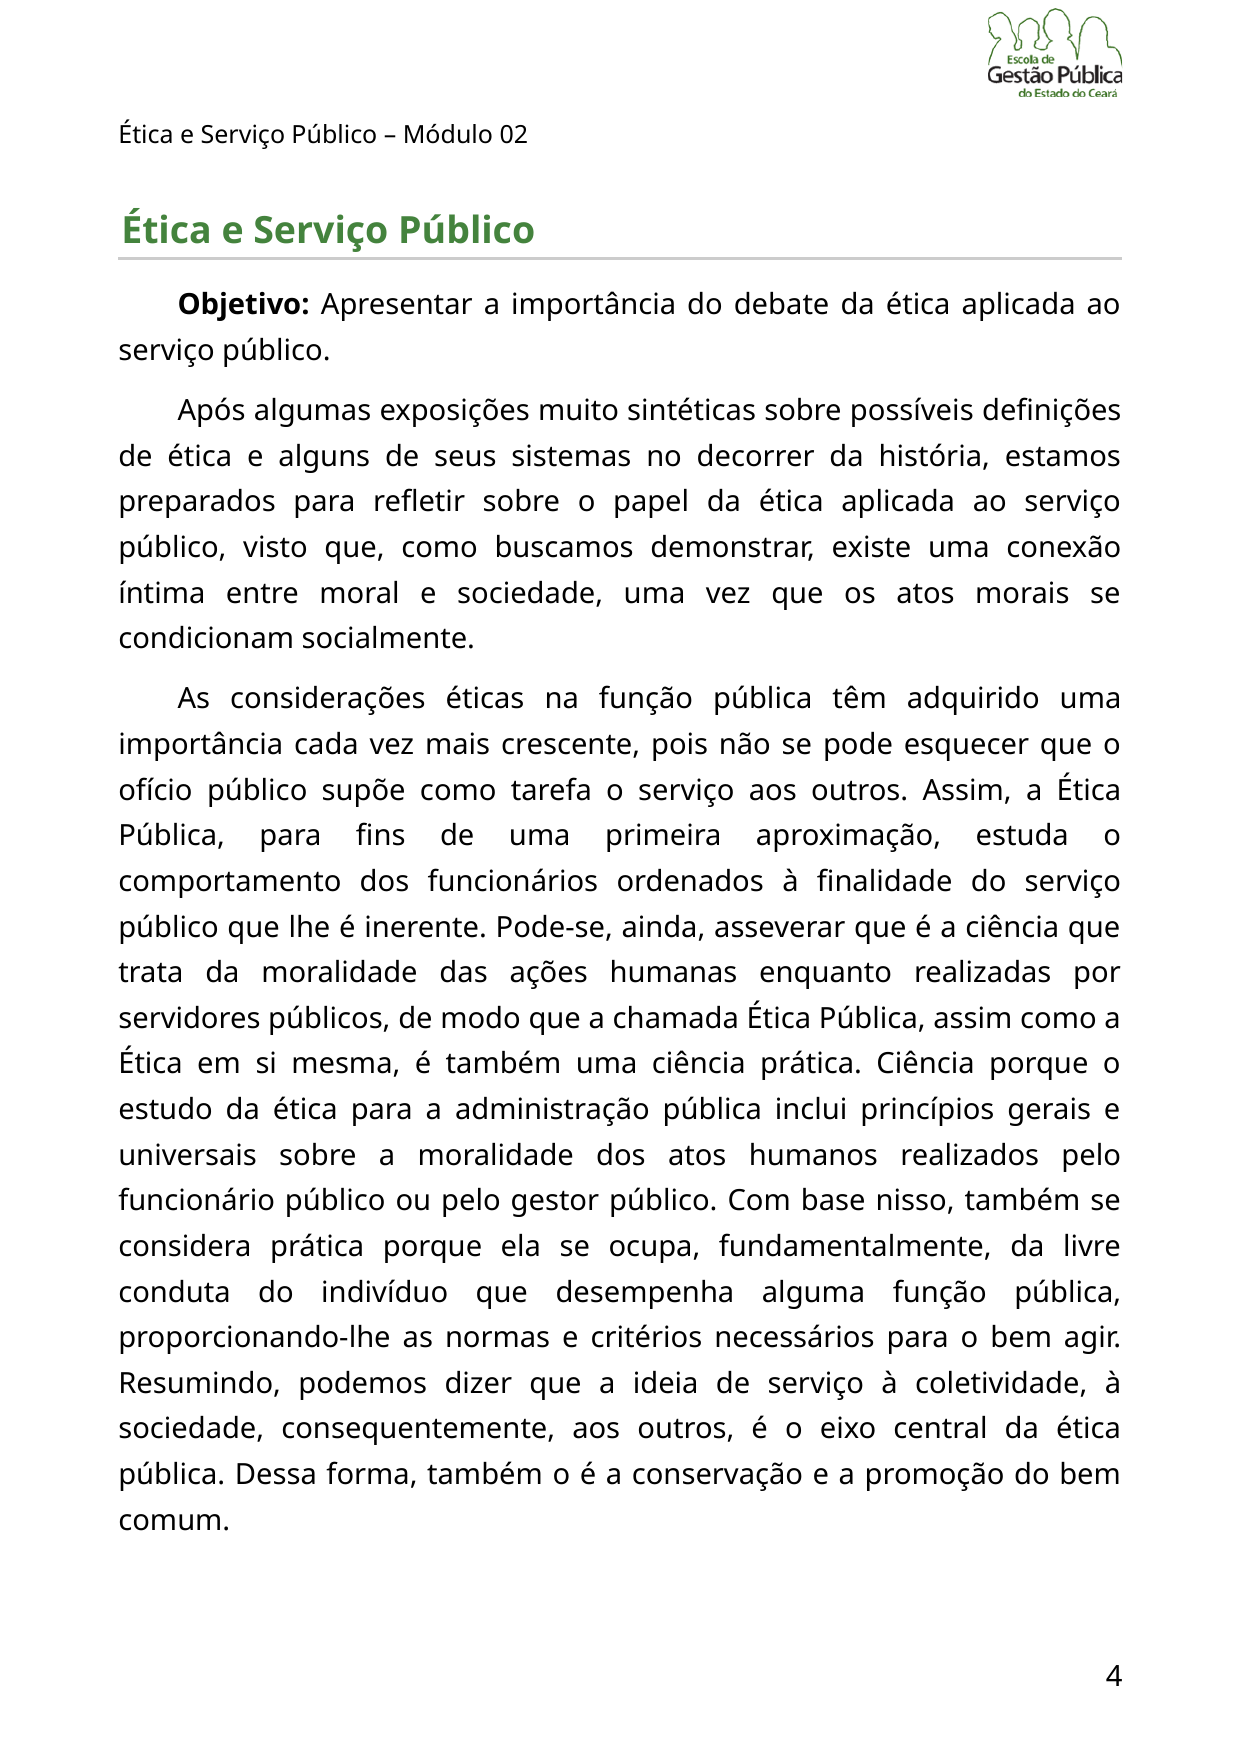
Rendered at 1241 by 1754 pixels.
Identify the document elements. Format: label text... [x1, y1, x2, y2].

subtitle Ética e Serviço Público [118, 200, 1122, 257]
text As considerações éticas na função pública têm adquirido uma importância cada vez mais crescente, pois não se pode esquecer que o ofício público supõe como tarefa o serviço aos outros. Assim, a Ética Pública, para fins de uma primeira aproximação, estuda o comportamento dos funcionários ordenados à finalidade do serviço público que lhe é inerente. Pode-se, ainda, asseverar que é a ciência que trata da moralidade das ações humanas enquanto realizadas por servidores públicos, de modo que a chamada Ética Pública, assim como a Ética em si mesma, é também uma ciência prática. Ciência porque o estudo da ética para a administração pública inclui princípios gerais e universais sobre a moralidade dos atos humanos realizados pelo funcionário público ou pelo gestor público. Com base nisso, também se considera prática porque ela se ocupa, fundamentalmente, da livre conduta do indivíduo que desempenha alguma função pública, proporcionando-lhe as normas e critérios necessários para o bem agir. Resumindo, podemos dizer que a ideia de serviço à coletividade, à sociedade, consequentemente, aos outros, é o eixo central da ética pública. Dessa forma, também o é a conservação e a promoção do bem comum. [118, 678, 1122, 1539]
text Após algumas exposições muito sintéticas sobre possíveis definições de ética e alguns de seus sistemas no decorrer da história, estamos preparados para refletir sobre o papel da ética aplicada ao serviço público, visto que, como buscamos demonstrar, existe uma conexão íntima entre moral e sociedade, uma vez que os atos morais se condicionam socialmente. [118, 389, 1122, 657]
picture [118, 8, 1123, 97]
text Objetivo: Apresentar a importância do debate da ética aplicada ao serviço público. [118, 284, 1122, 369]
